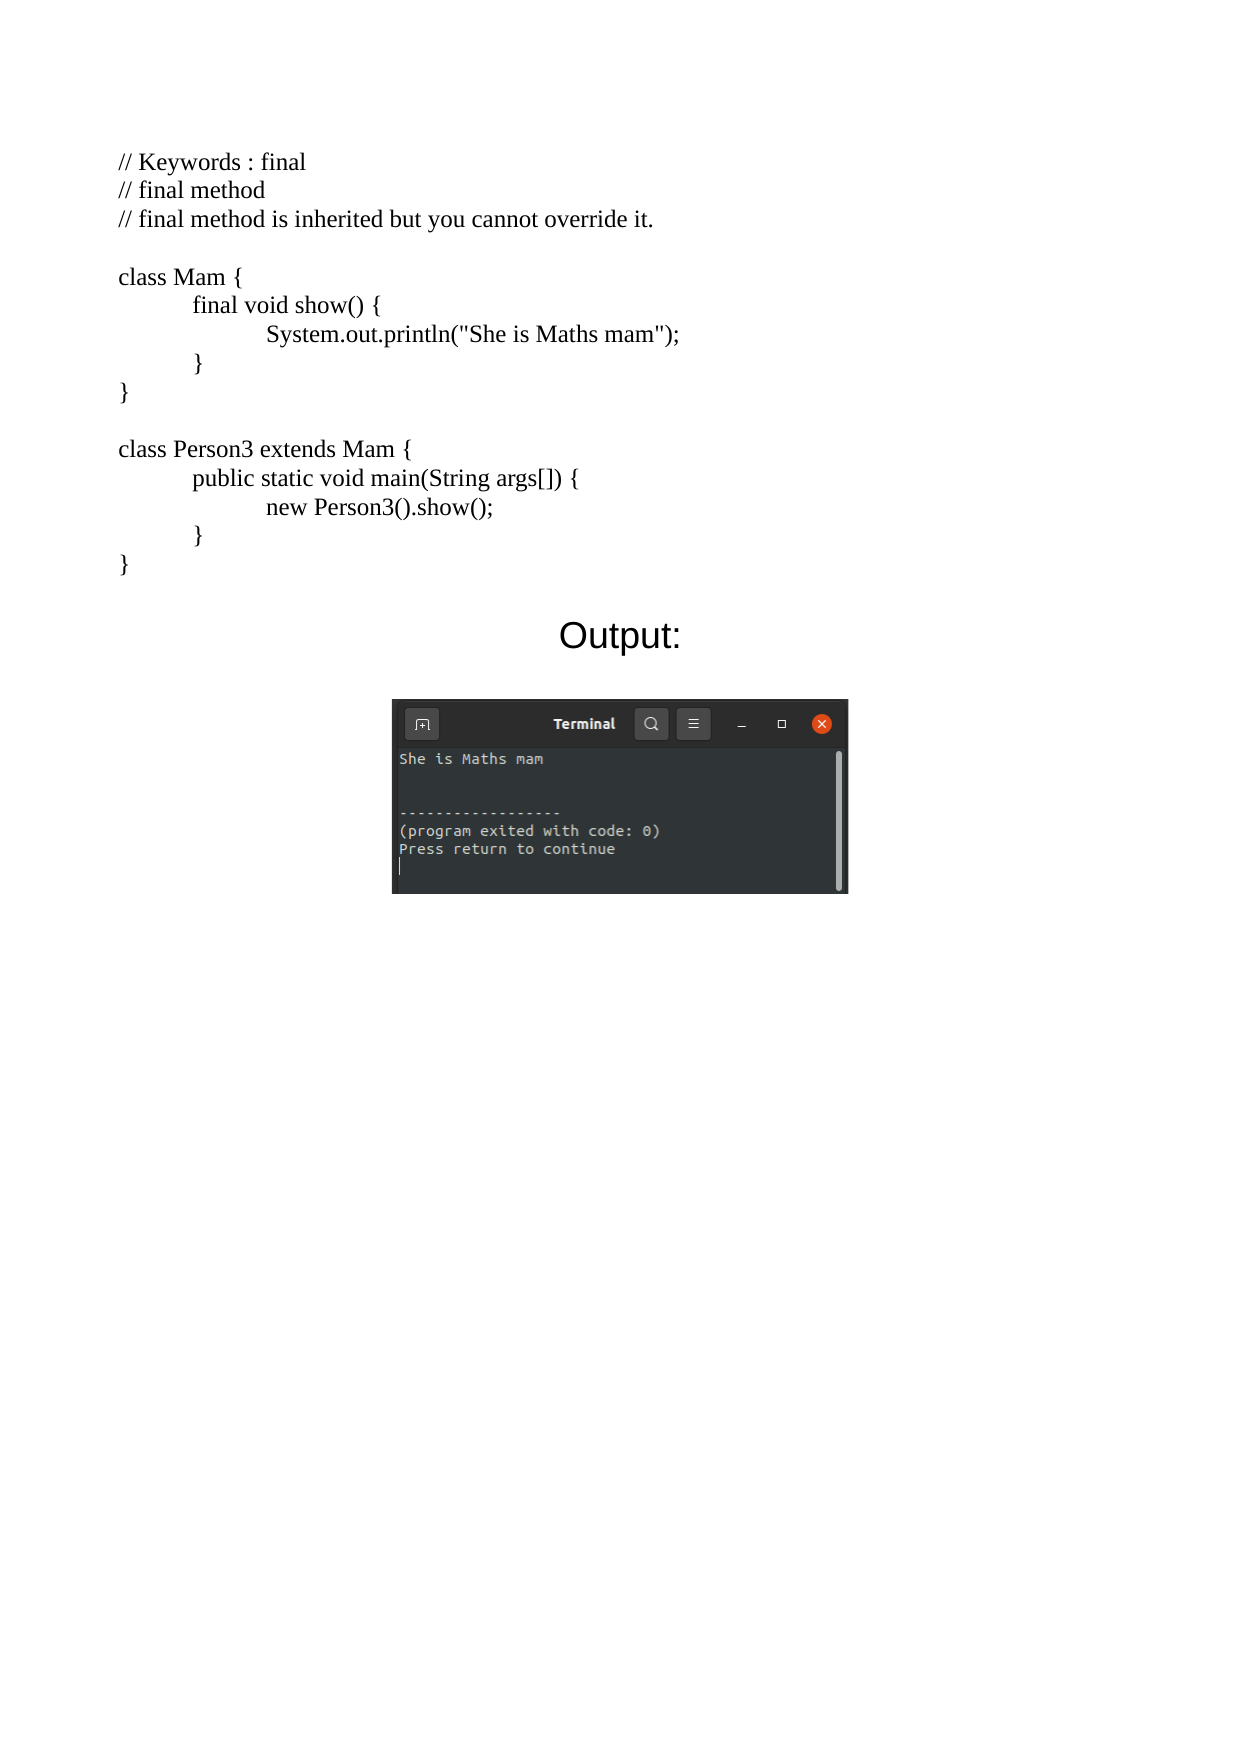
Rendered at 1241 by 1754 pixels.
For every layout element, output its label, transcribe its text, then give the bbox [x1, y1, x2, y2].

text public static void main(String args[]) { [118, 463, 1122, 492]
text } [118, 377, 1122, 406]
text // final method is inherited but you cannot override it. [118, 204, 1122, 233]
text } [118, 521, 1122, 549]
text class Mam { [118, 262, 1122, 291]
text // final method [118, 176, 1122, 204]
picture [391, 699, 849, 894]
text final void show() { [118, 291, 1122, 319]
text new Person3().show(); [118, 492, 1122, 521]
subtitle Output: [118, 613, 1122, 656]
text // Keywords : final [118, 147, 1122, 176]
text } [118, 348, 1122, 377]
text } [118, 549, 1122, 578]
text System.out.println("She is Maths mam"); [118, 319, 1122, 348]
text class Person3 extends Mam { [118, 434, 1122, 463]
